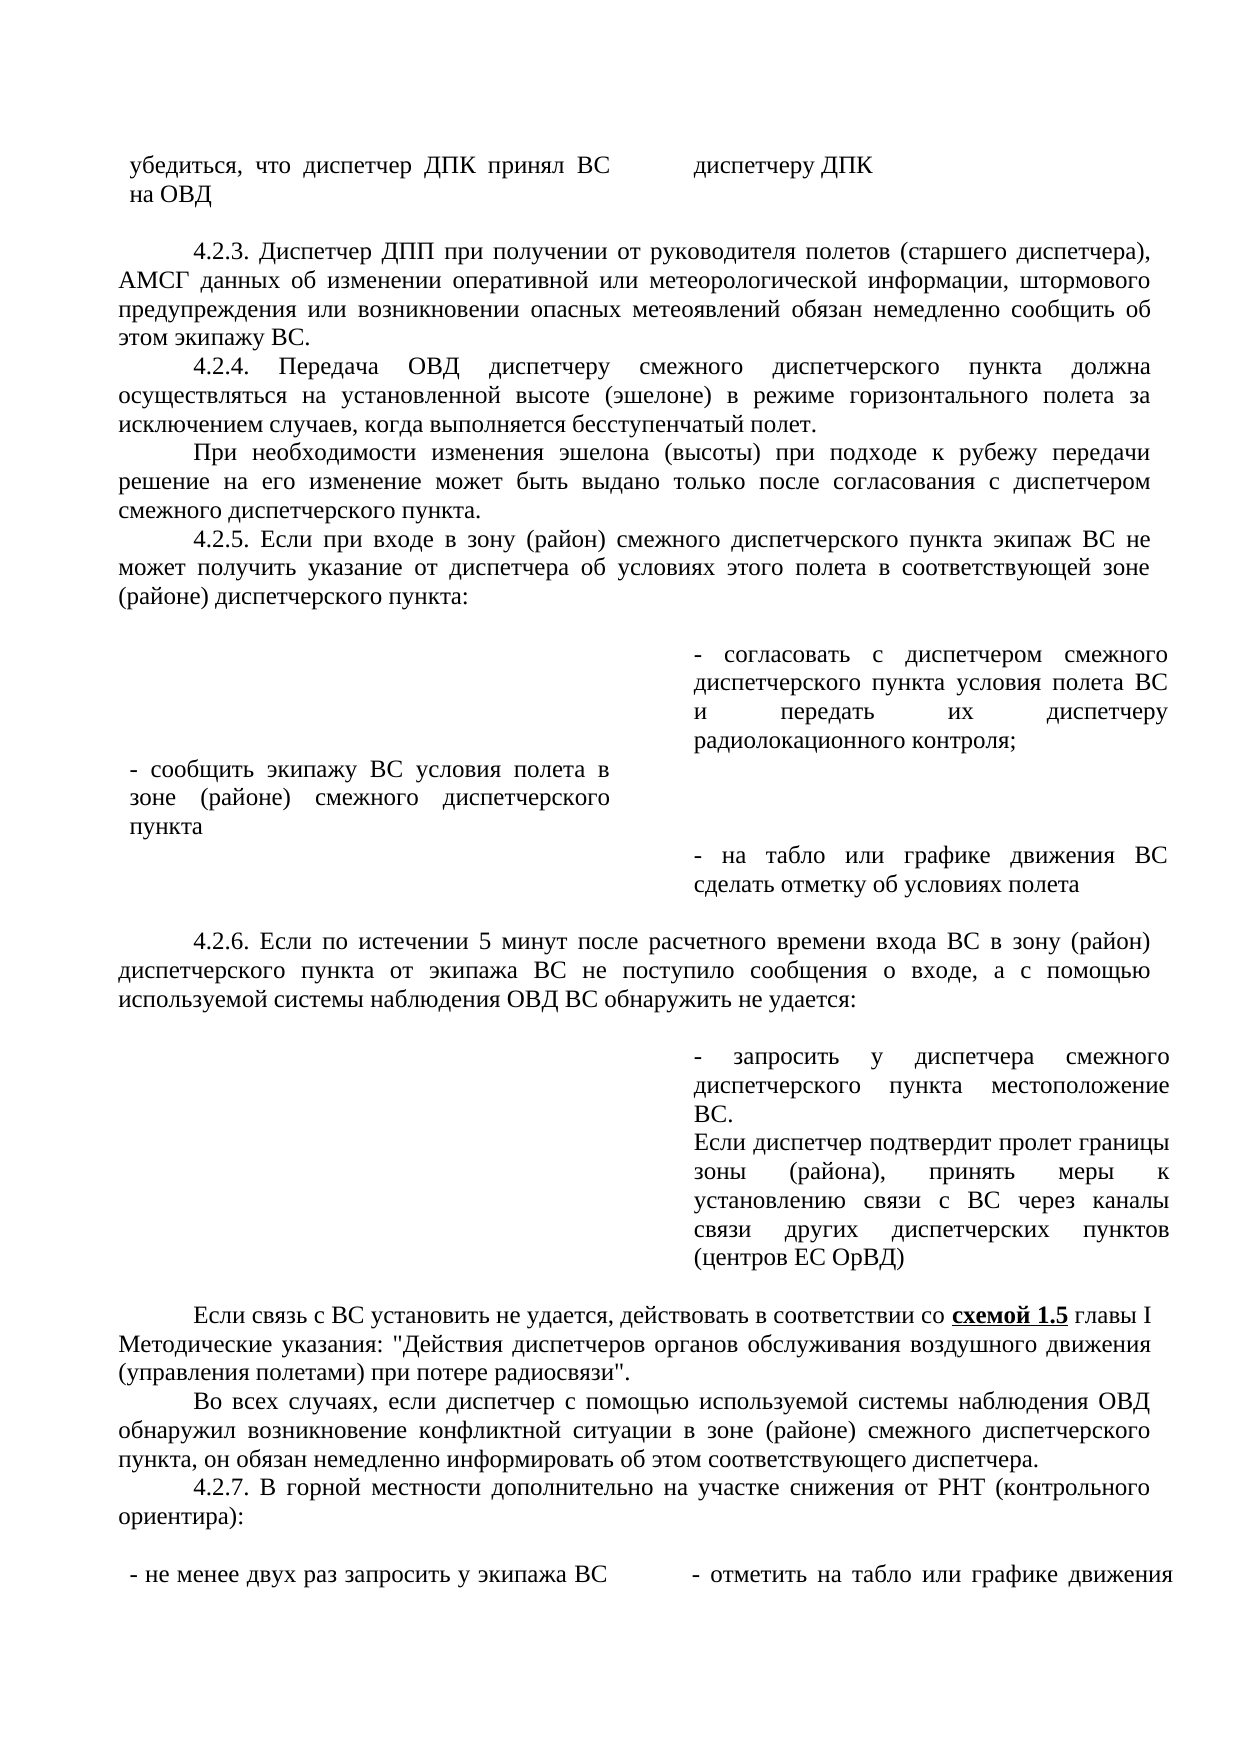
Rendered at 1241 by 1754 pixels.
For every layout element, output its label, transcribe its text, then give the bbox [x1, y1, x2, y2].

text Если связь с ВС установить не удается, действовать в соответствии со схемой 1.5 главы I Методические указания: "Действия диспетчеров органов обслуживания воздушного движения (управления полетами) при потере радиосвязи". [118, 1300, 1152, 1386]
text 4.2.6. Если по истечении 5 минут после расчетного времени входа ВС в зону (район) диспетчерского пункта от экипажа ВС не поступило сообщения о входе, а с помощью используемой системы наблюдения ОВД ВС обнаружить не удается: [118, 926, 1152, 1012]
table_cell - на табло или графике движения ВС сделать отметку об условиях полета [683, 840, 1179, 897]
table_header - запросить у диспетчера смежного диспетчерского пункта местоположение ВС. Если диспетчер подтвердит пролет границы зоны (района), принять меры к установлению связи с ВС через каналы связи других диспетчерских пунктов (центров ЕС ОрВД) [683, 1041, 1181, 1271]
table_header [118, 639, 621, 754]
table_header [621, 1041, 682, 1271]
table_cell убедиться, что диспетчер ДПК принял ВС на ОВД [118, 150, 622, 207]
text 4.2.7. В горной местности дополнительно на участке снижения от РНТ (контрольного ориентира): [118, 1472, 1152, 1530]
table_cell [118, 840, 621, 897]
text 4.2.4. Передача ОВД диспетчеру смежного диспетчерского пункта должна осуществляться на установленной высоте (эшелоне) в режиме горизонтального полета за исключением случаев, когда выполняется бесступенчатый полет. [118, 351, 1152, 437]
table_header - согласовать с диспетчером смежного диспетчерского пункта условия полета ВС и передать их диспетчеру радиолокационного контроля; [683, 639, 1179, 754]
text 4.2.5. Если при входе в зону (район) смежного диспетчерского пункта экипаж ВС не может получить указание от диспетчера об условиях этого полета в соответствующей зоне (районе) диспетчерского пункта: [118, 524, 1152, 610]
table_header - отметить на табло или графике движения [680, 1559, 1184, 1587]
text 4.2.3. Диспетчер ДПП при получении от руководителя полетов (старшего диспетчера), АМСГ данных об изменении оперативной или метеорологической информации, штормового предупреждения или возникновении опасных метеоявлений обязан немедленно сообщить об этом экипажу ВС. [118, 236, 1152, 351]
table_cell [621, 754, 682, 840]
table_cell [622, 150, 682, 207]
table_cell [683, 754, 1179, 840]
table_header - не менее двух раз запросить у экипажа ВС [118, 1559, 620, 1587]
table_header [620, 1559, 680, 1587]
table_header [621, 639, 682, 754]
table_cell [621, 840, 682, 897]
table_header [118, 1041, 621, 1271]
text Во всех случаях, если диспетчер с помощью используемой системы наблюдения ОВД обнаружил возникновение конфликтной ситуации в зоне (районе) смежного диспетчерского пункта, он обязан немедленно информировать об этом соответствующего диспетчера. [118, 1386, 1152, 1472]
table_cell - сообщить экипажу ВС условия полета в зоне (районе) смежного диспетчерского пункта [118, 754, 621, 840]
table_cell диспетчеру ДПК [682, 150, 1179, 207]
text При необходимости изменения эшелона (высоты) при подходе к рубежу передачи решение на его изменение может быть выдано только после согласования с диспетчером смежного диспетчерского пункта. [118, 437, 1152, 524]
